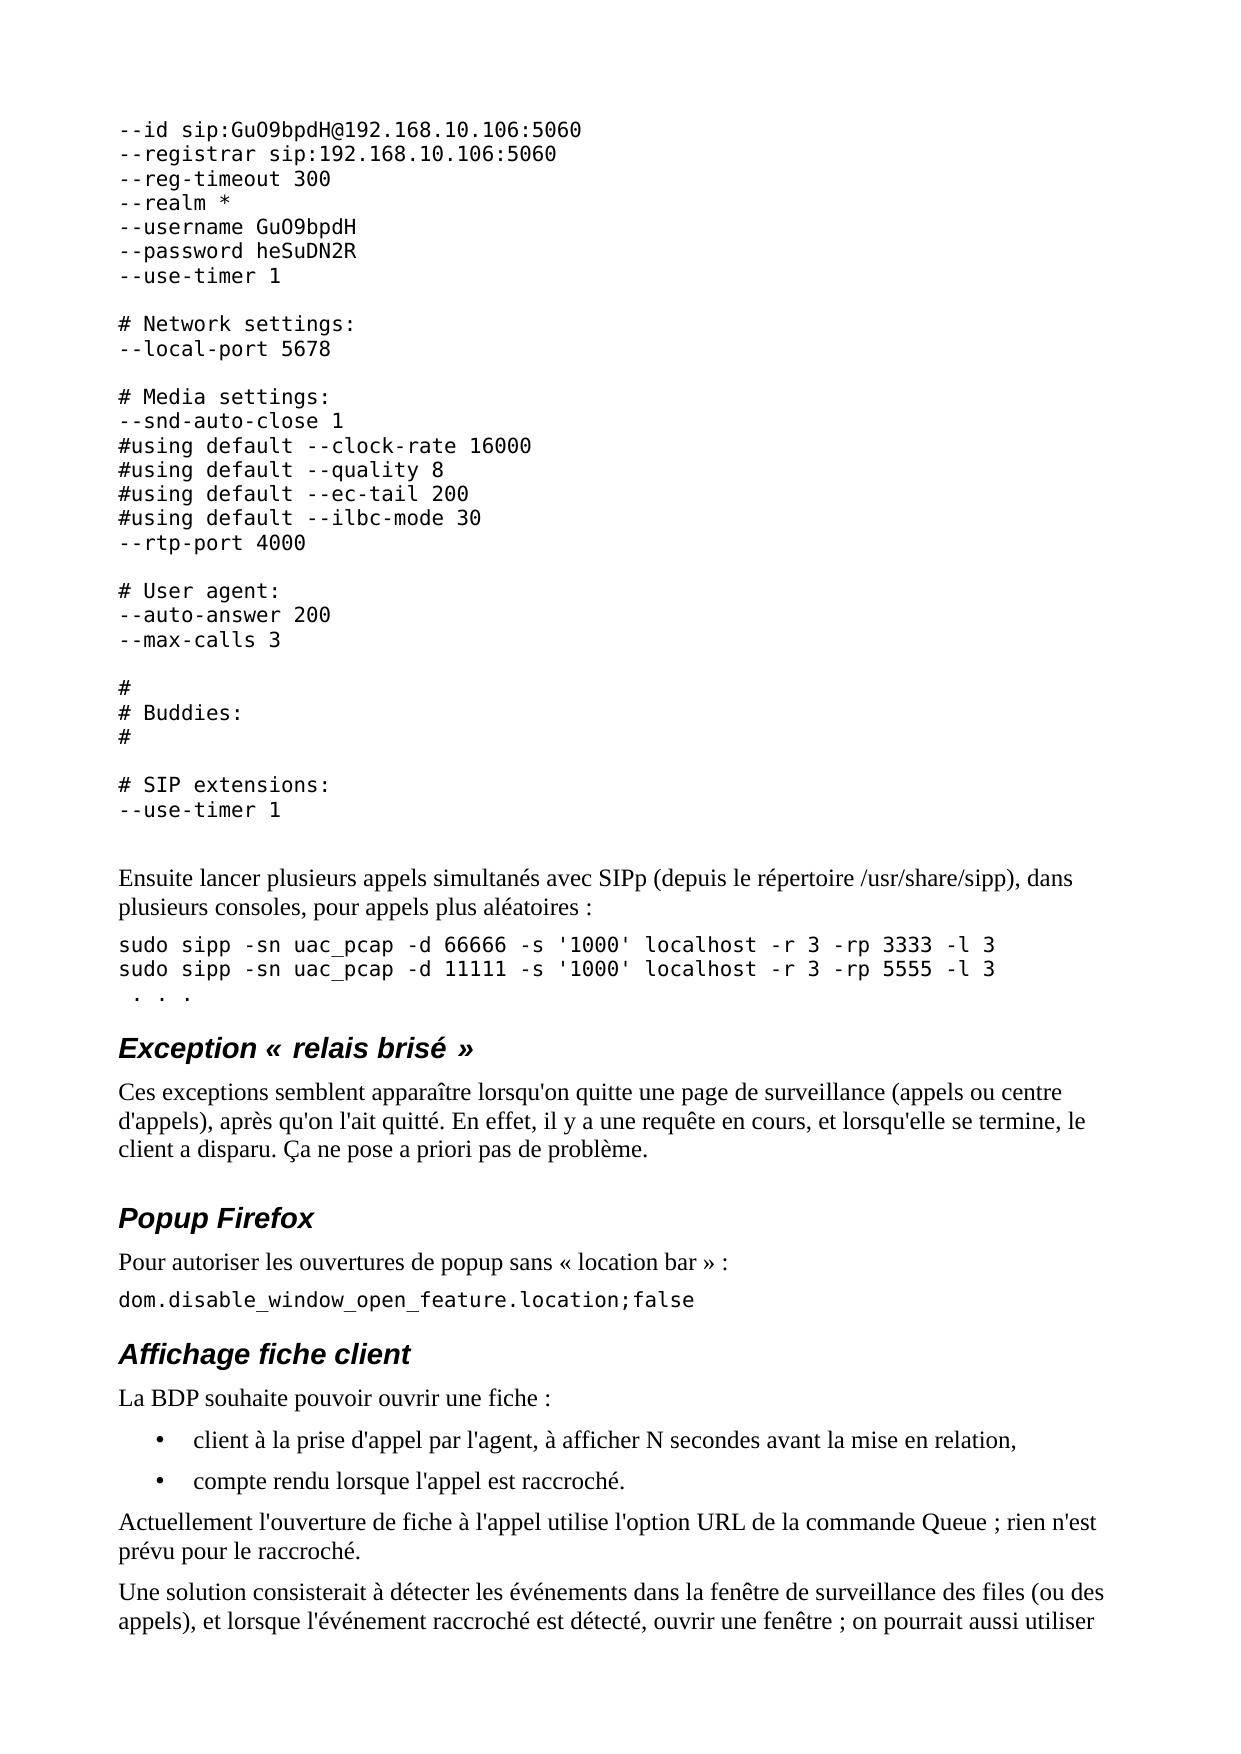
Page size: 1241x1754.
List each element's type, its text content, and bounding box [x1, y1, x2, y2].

text #using default --clock-rate 16000 [118, 434, 1122, 458]
text Ensuite lancer plusieurs appels simultanés avec SIPp (depuis le répertoire /usr/share/sipp), dans plusieurs consoles, pour appels plus aléatoires : [118, 863, 1122, 921]
text --password heSuDN2R [118, 239, 1122, 264]
text # Buddies: [118, 701, 1122, 725]
text --local-port 5678 [118, 337, 1122, 361]
text sudo sipp -sn uac_pcap -d 11111 -s '1000' localhost -r 3 -rp 5555 -l 3 [118, 957, 1122, 982]
text --reg-timeout 300 [118, 167, 1122, 191]
text --username GuO9bpdH [118, 215, 1122, 239]
text Pour autoriser les ouvertures de popup sans « location bar » : [118, 1247, 1122, 1276]
text --use-timer 1 [118, 798, 1122, 822]
list compte rendu lorsque l'appel est raccroché. [156, 1466, 1122, 1495]
text Ces exceptions semblent apparaître lorsqu'on quitte une page de surveillance (appels ou centre d'appels), après qu'on l'ait quitté. En effet, il y a une requête en cours, et lorsqu'elle se termine, le client a disparu. Ça ne pose a priori pas de problème. [118, 1077, 1122, 1163]
text --rtp-port 4000 [118, 531, 1122, 555]
text # [118, 725, 1122, 749]
text --snd-auto-close 1 [118, 409, 1122, 434]
text La BDP souhaite pouvoir ouvrir une fiche : [118, 1383, 1122, 1412]
text Actuellement l'ouverture de fiche à l'appel utilise l'option URL de la commande Queue ; rien n'est prévu pour le raccroché. [118, 1507, 1122, 1565]
text dom.disable_window_open_feature.location;false [118, 1288, 1122, 1312]
list client à la prise d'appel par l'agent, à afficher N secondes avant la mise en relation, [156, 1425, 1122, 1453]
text Une solution consisterait à détecter les événements dans la fenêtre de surveillance des files (ou des appels), et lorsque l'événement raccroché est détecté, ouvrir une fenêtre ; on pourrait aussi utiliser [118, 1577, 1122, 1635]
text --realm * [118, 191, 1122, 215]
subtitle Affichage fiche client [118, 1337, 1122, 1371]
text --auto-answer 200 [118, 603, 1122, 628]
text #using default --quality 8 [118, 458, 1122, 482]
text --registrar sip:192.168.10.106:5060 [118, 142, 1122, 167]
text #using default --ilbc-mode 30 [118, 506, 1122, 531]
text # [118, 676, 1122, 701]
text #using default --ec-tail 200 [118, 482, 1122, 506]
text . . . [118, 982, 1122, 1006]
text sudo sipp -sn uac_pcap -d 66666 -s '1000' localhost -r 3 -rp 3333 -l 3 [118, 933, 1122, 957]
text # SIP extensions: [118, 773, 1122, 798]
subtitle Exception « relais brisé » [118, 1031, 1122, 1064]
text --id sip:GuO9bpdH@192.168.10.106:5060 [118, 118, 1122, 142]
text --use-timer 1 [118, 264, 1122, 288]
text # Network settings: [118, 312, 1122, 337]
text --max-calls 3 [118, 628, 1122, 652]
text # User agent: [118, 579, 1122, 603]
subtitle Popup Firefox [118, 1201, 1122, 1234]
text # Media settings: [118, 385, 1122, 409]
